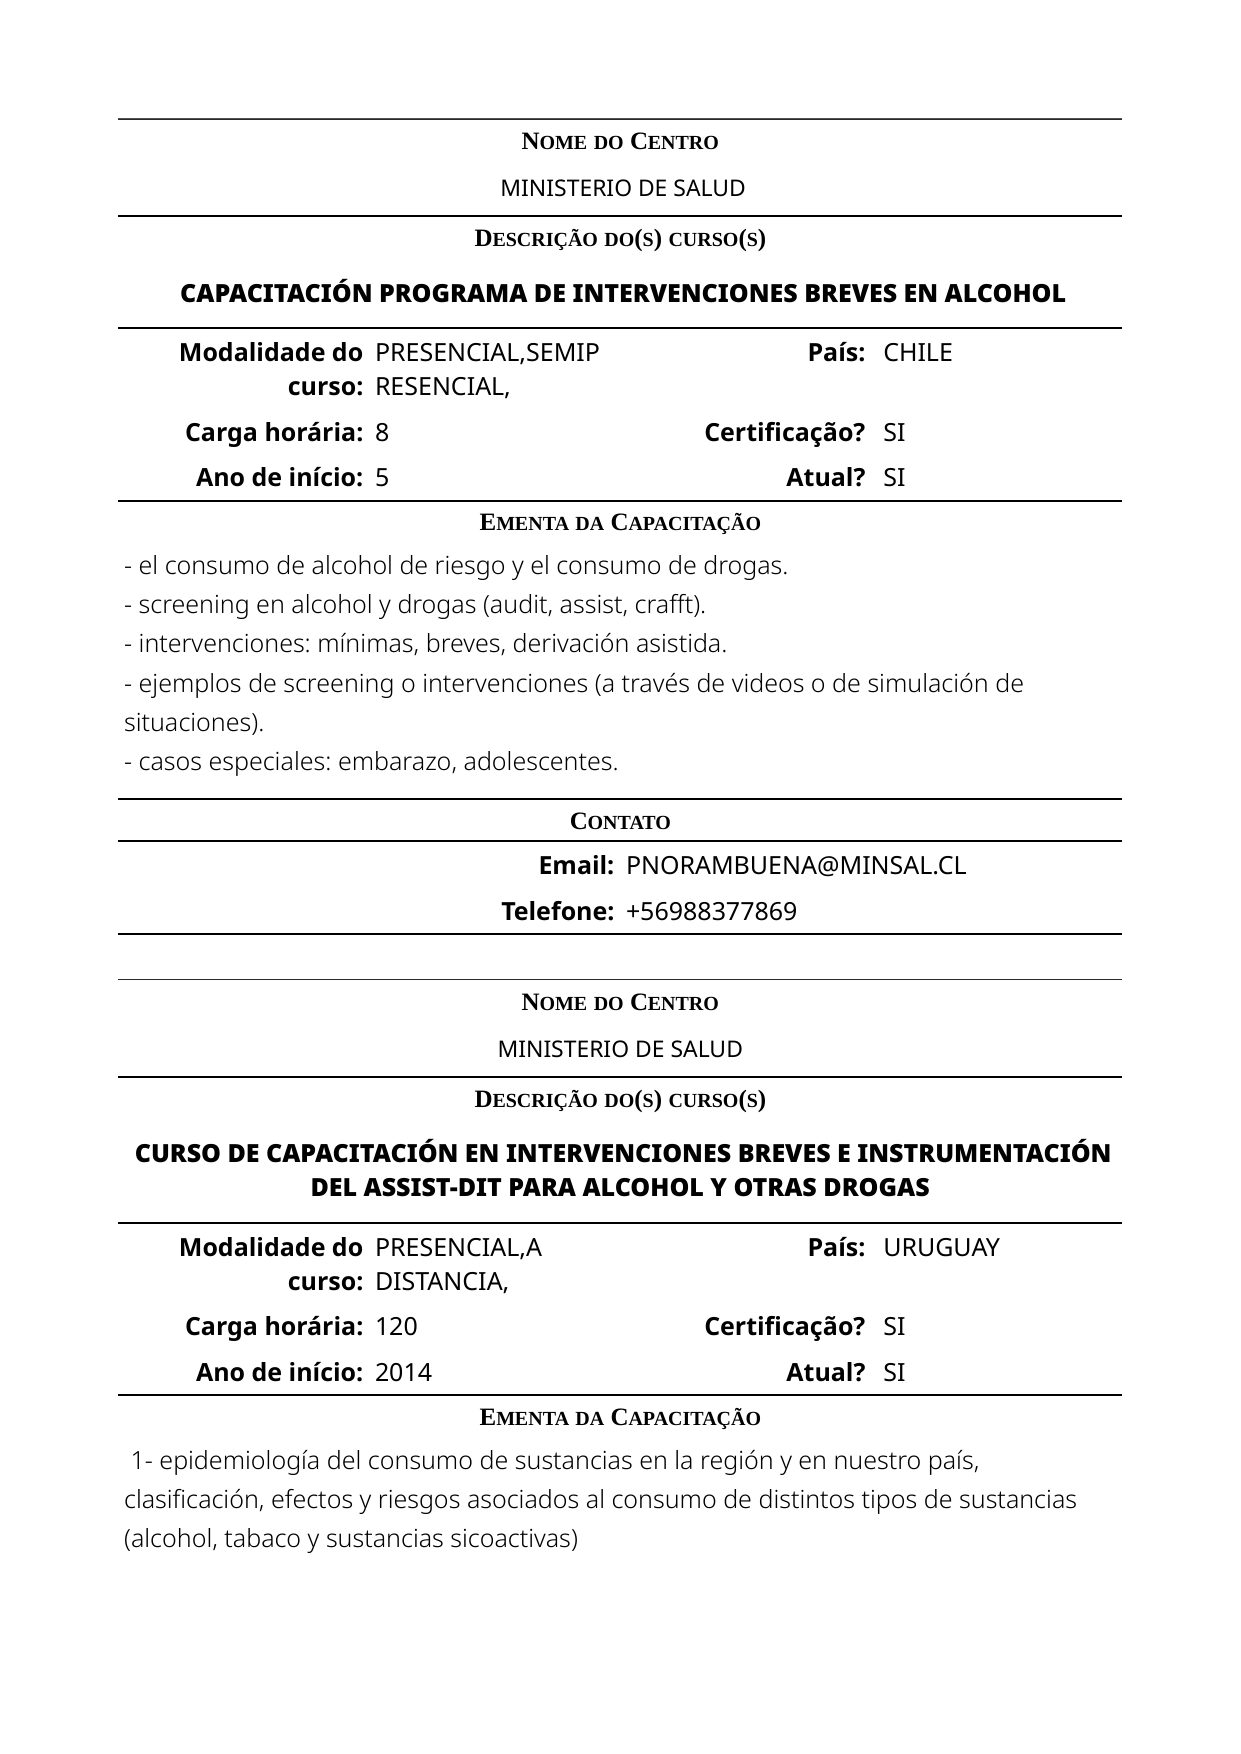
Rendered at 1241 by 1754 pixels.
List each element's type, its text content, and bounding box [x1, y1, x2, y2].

table_cell Descrição do(s) curso(s) [118, 1078, 1122, 1118]
table_cell CAPACITACIÓN PROGRAMA DE INTERVENCIONES BREVES EN ALCOHOL [118, 258, 1122, 327]
table_cell Modalidade do curso: [118, 1224, 369, 1303]
table_cell +56988377869 [620, 888, 1122, 933]
table_cell 8 [369, 409, 620, 454]
table_cell Carga horária: [118, 409, 369, 454]
table_cell CHILE [871, 329, 1122, 409]
table_cell URUGUAY [871, 1224, 1122, 1303]
table_cell Ano de início: [118, 454, 369, 500]
table_cell SI [871, 409, 1122, 454]
table_cell SI [871, 1303, 1122, 1349]
table_cell PRESENCIAL,SEMIPRESENCIAL, [369, 329, 620, 409]
table_header Nome do Centro [118, 121, 1122, 160]
table_cell Certificação? [620, 409, 871, 454]
table_cell Descrição do(s) curso(s) [118, 217, 1122, 257]
table_cell CURSO DE CAPACITACIÓN EN INTERVENCIONES BREVES E INSTRUMENTACIÓN DEL ASSIST-DIT PARA ALCOHOL Y OTRAS DROGAS [118, 1118, 1122, 1222]
table_cell Email: [118, 842, 620, 888]
table_cell MINISTERIO DE SALUD [118, 1021, 1122, 1076]
table_cell PRESENCIAL,A DISTANCIA, [369, 1224, 620, 1303]
table_cell SI [871, 454, 1122, 500]
table_cell País: [620, 329, 871, 409]
table_cell Ano de início: [118, 1349, 369, 1394]
table_cell MINISTERIO DE SALUD [118, 160, 1122, 215]
table_cell 2014 [369, 1349, 620, 1394]
table_cell Modalidade do curso: [118, 329, 369, 409]
table_cell PNORAMBUENA@MINSAL.CL [620, 842, 1122, 888]
table_cell Certificação? [620, 1303, 871, 1349]
table_cell 1- EPIDEMIOLOGÍA DEL CONSUMO DE SUSTANCIAS EN LA REGIÓN Y EN NUESTRO PAÍS, CLASIFICACIÓN, EFECTOS Y RIESGOS ASOCIADOS AL CONSUMO DE DISTINTOS TIPOS DE SUSTANCIAS (ALCOHOL, TABACO Y SUSTANCIAS SICOACTIVAS) [118, 1437, 1122, 1600]
table_cell Contato [118, 800, 1122, 840]
table_cell Atual? [620, 1349, 871, 1394]
table_cell SI [871, 1349, 1122, 1394]
table_header Nome do Centro [118, 981, 1122, 1021]
table_cell Ementa da Capacitação [118, 502, 1122, 542]
table_cell Ementa da Capacitação [118, 1396, 1122, 1437]
table_cell - EL CONSUMO DE ALCOHOL DE RIESGO Y EL CONSUMO DE DROGAS. - SCREENING EN ALCOHOL Y DROGAS (AUDIT, ASSIST, CRAFFT). - INTERVENCIONES: MÍNIMAS, BREVES, DERIVACIÓN ASISTIDA. - EJEMPLOS DE SCREENING O INTERVENCIONES (A TRAVÉS DE VIDEOS O DE SIMULACIÓN DE SITUACIONES). - CASOS ESPECIALES: EMBARAZO, ADOLESCENTES. [118, 542, 1122, 798]
table_cell 5 [369, 454, 620, 500]
table_cell Carga horária: [118, 1303, 369, 1349]
table_cell 120 [369, 1303, 620, 1349]
table_cell País: [620, 1224, 871, 1303]
table_cell Telefone: [118, 888, 620, 933]
table_cell Atual? [620, 454, 871, 500]
